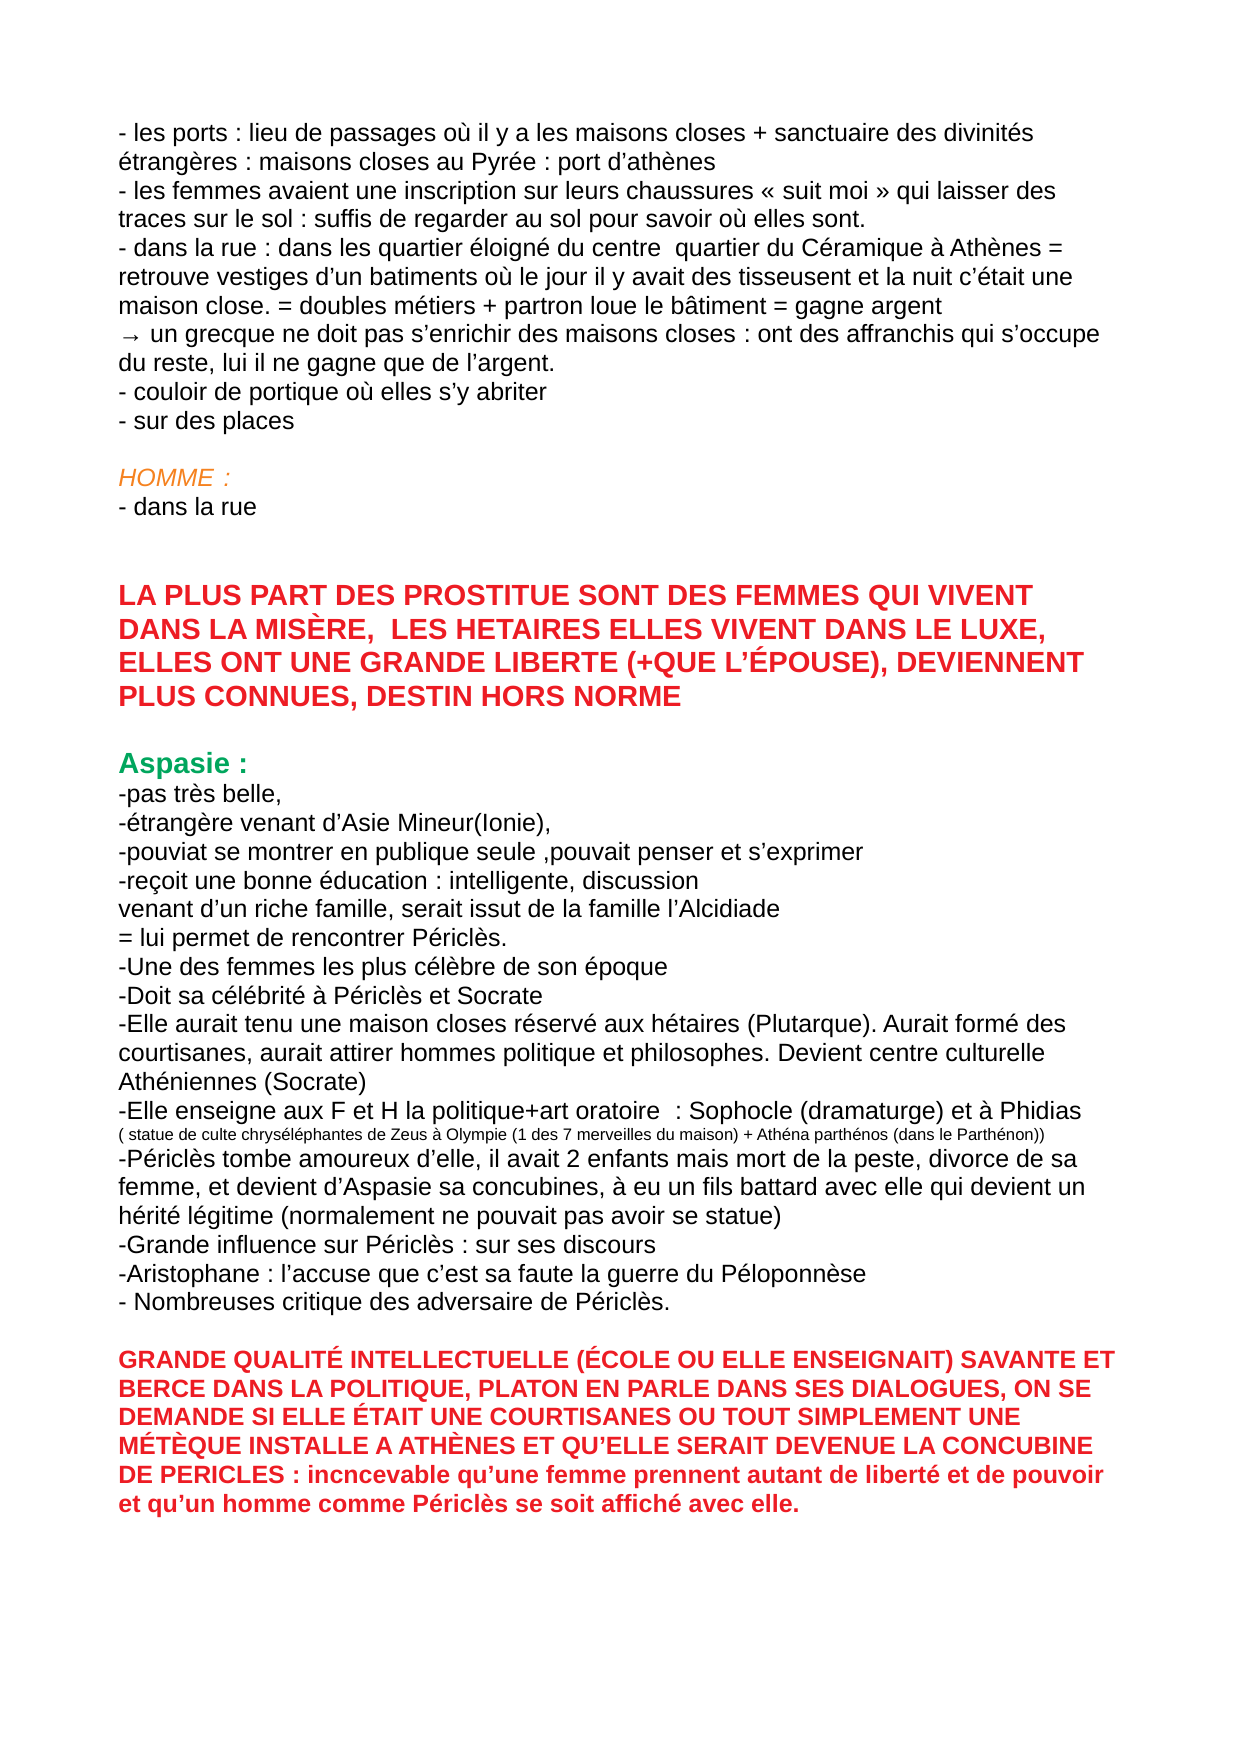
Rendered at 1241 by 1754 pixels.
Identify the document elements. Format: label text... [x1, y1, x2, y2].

text - les femmes avaient une inscription sur leurs chaussures « suit moi » qui laisser des traces sur le sol : suffis de regarder au sol pour savoir où elles sont. [118, 176, 1122, 233]
text -pouviat se montrer en publique seule ,pouvait penser et s’exprimer [118, 837, 1122, 866]
text - les ports : lieu de passages où il y a les maisons closes + sanctuaire des divinités étrangères : maisons closes au Pyrée : port d’athènes [118, 118, 1122, 176]
text -Doit sa célébrité à Périclès et Socrate [118, 981, 1122, 1009]
text Aspasie : [118, 746, 1122, 779]
text → un grecque ne doit pas s’enrichir des maisons closes : ont des affranchis qui s’occupe du reste, lui il ne gagne que de l’argent. [118, 319, 1122, 377]
text -Aristophane : l’accuse que c’est sa faute la guerre du Péloponnèse [118, 1258, 1122, 1287]
text - Nombreuses critique des adversaire de Périclès. [118, 1287, 1122, 1316]
text - couloir de portique où elles s’y abriter [118, 377, 1122, 406]
text - dans la rue [118, 492, 1122, 521]
text venant d’un riche famille, serait issut de la famille l’Alcidiade [118, 894, 1122, 923]
text -pas très belle, [118, 779, 1122, 808]
text HOMME : [118, 463, 1122, 492]
text -Elle aurait tenu une maison closes réservé aux hétaires (Plutarque). Aurait formé des courtisanes, aurait attirer hommes politique et philosophes. Devient centre culturelle Athéniennes (Socrate) [118, 1009, 1122, 1096]
text -Une des femmes les plus célèbre de son époque [118, 952, 1122, 981]
text LA PLUS PART DES PROSTITUE SONT DES FEMMES QUI VIVENT DANS LA MISÈRE, LES HETAIRES ELLES VIVENT DANS LE LUXE, ELLES ONT UNE GRANDE LIBERTE (+QUE L’ÉPOUSE), DEVIENNENT PLUS CONNUES, DESTIN HORS NORME [118, 578, 1122, 712]
text = lui permet de rencontrer Périclès. [118, 923, 1122, 952]
text - dans la rue : dans les quartier éloigné du centre quartier du Céramique à Athènes = retrouve vestiges d’un batiments où le jour il y avait des tisseusent et la nuit c’était une maison close. = doubles métiers + partron loue le bâtiment = gagne argent [118, 233, 1122, 319]
text -Périclès tombe amoureux d’elle, il avait 2 enfants mais mort de la peste, divorce de sa femme, et devient d’Aspasie sa concubines, à eu un fils battard avec elle qui devient un hérité légitime (normalement ne pouvait pas avoir se statue) [118, 1143, 1122, 1230]
text - sur des places [118, 406, 1122, 434]
text -étrangère venant d’Asie Mineur(Ionie), [118, 808, 1122, 837]
text GRANDE QUALITÉ INTELLECTUELLE (ÉCOLE OU ELLE ENSEIGNAIT) SAVANTE ET BERCE DANS LA POLITIQUE, PLATON EN PARLE DANS SES DIALOGUES, ON SE DEMANDE SI ELLE ÉTAIT UNE COURTISANES OU TOUT SIMPLEMENT UNE MÉTÈQUE INSTALLE A ATHÈNES ET QU’ELLE SERAIT DEVENUE LA CONCUBINE DE PERICLES : incncevable qu’une femme prennent autant de liberté et de pouvoir et qu’un homme comme Périclès se soit affiché avec elle. [118, 1345, 1122, 1517]
text -Elle enseigne aux F et H la politique+art oratoire : Sophocle (dramaturge) et à Phidias ( statue de culte chryséléphantes de Zeus à Olympie (1 des 7 merveilles du maison) + Athéna parthénos (dans le Parthénon)) [118, 1096, 1122, 1143]
text -reçoit une bonne éducation : intelligente, discussion [118, 866, 1122, 894]
text -Grande influence sur Périclès : sur ses discours [118, 1230, 1122, 1258]
